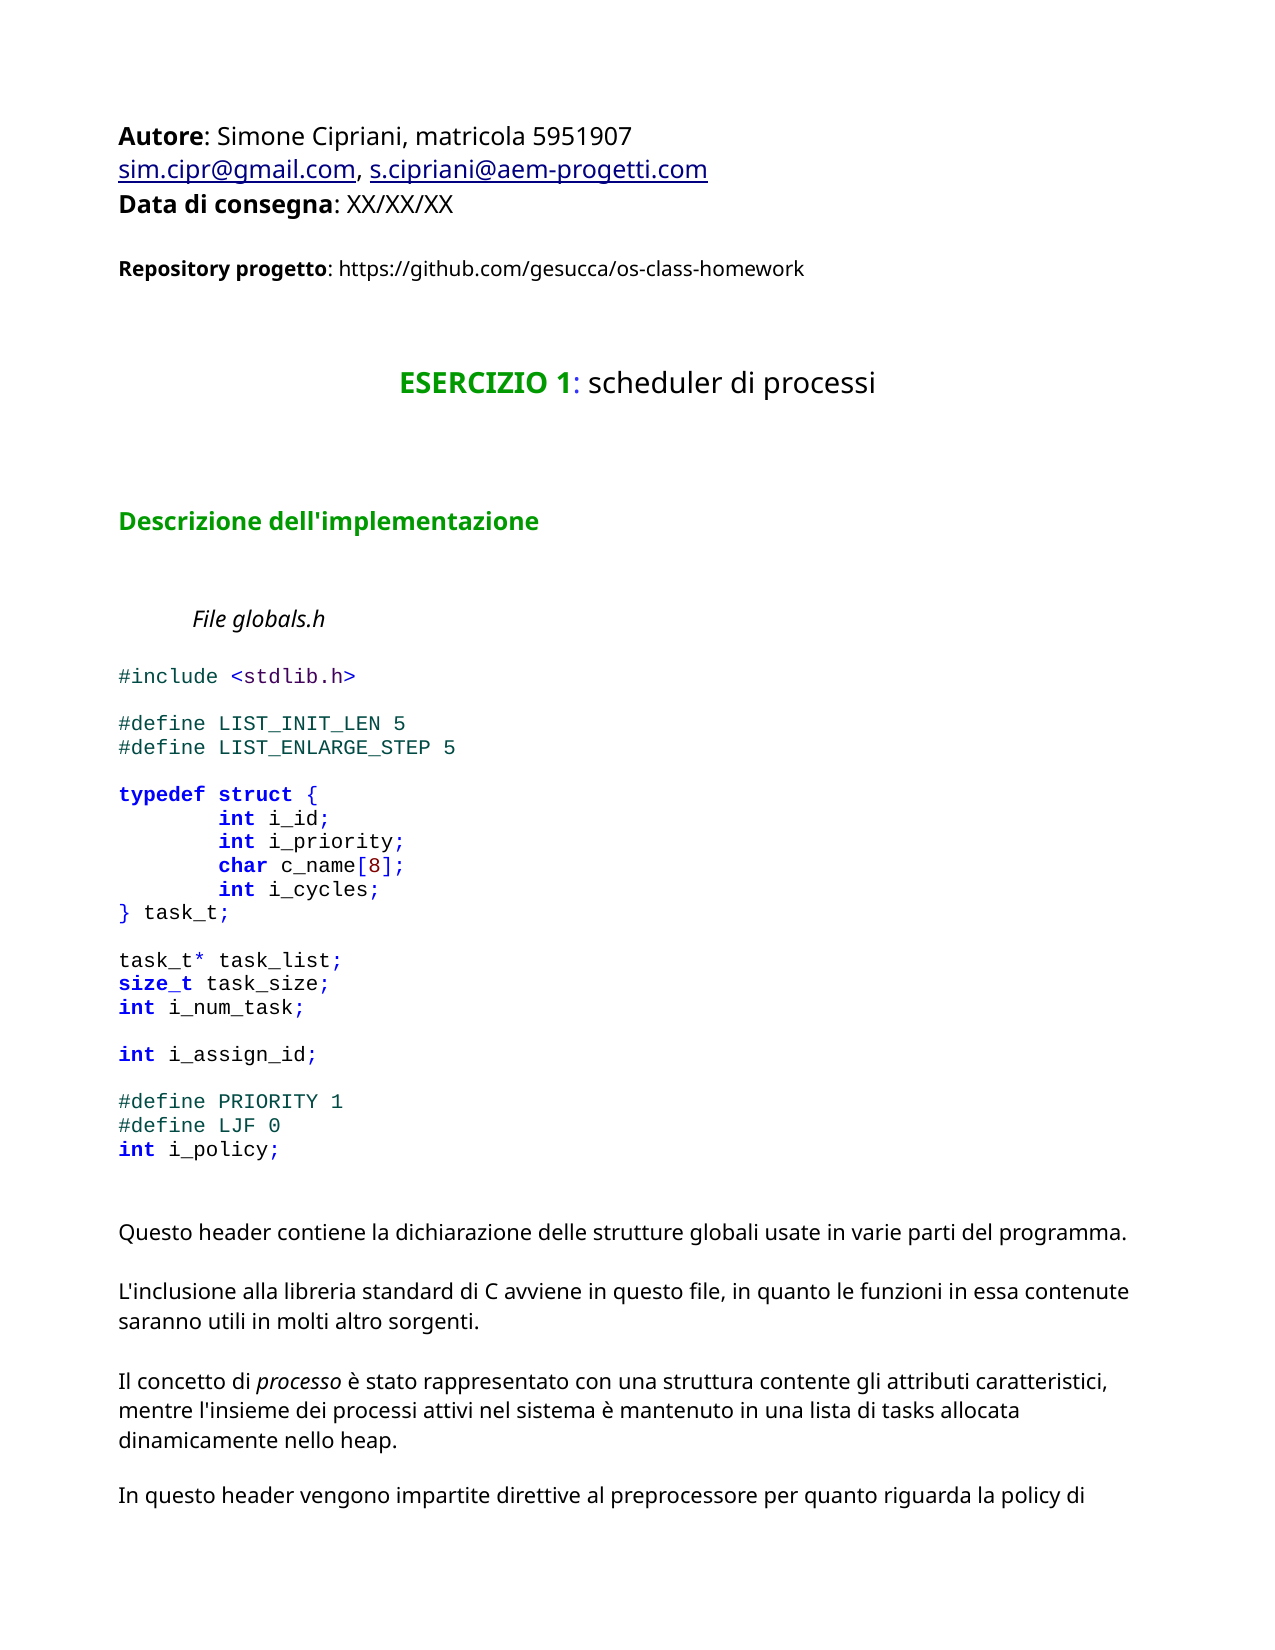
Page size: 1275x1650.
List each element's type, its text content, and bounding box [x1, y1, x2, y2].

text sim.cipr@gmail.com, s.cipriani@aem-progetti.com [118, 152, 1157, 186]
text #define LJF 0 [118, 1115, 1157, 1139]
text char c_name[8]; [118, 855, 1157, 879]
text size_t task_size; [118, 973, 1157, 997]
text task_t* task_list; [118, 950, 1157, 973]
text #include <stdlib.h> [118, 666, 1157, 689]
text int i_num_task; [118, 997, 1157, 1021]
text #define LIST_INIT_LEN 5 [118, 713, 1157, 737]
text int i_cycles; [118, 879, 1157, 902]
text In questo header vengono impartite direttive al preprocessore per quanto riguarda la policy di [118, 1480, 1157, 1510]
text File globals.h [118, 603, 1157, 635]
text Repository progetto: https://github.com/gesucca/os-class-homework [118, 254, 1157, 283]
text ESERCIZIO 1: scheduler di processi [118, 362, 1157, 402]
text #define LIST_ENLARGE_STEP 5 [118, 737, 1157, 761]
text #define PRIORITY 1 [118, 1092, 1157, 1115]
text Il concetto di processo è stato rappresentato con una struttura contente gli attributi caratteristici, mentre l'insieme dei processi attivi nel sistema è mantenuto in una lista di tasks allocata dinamicamente nello heap. [118, 1366, 1157, 1455]
text int i_priority; [118, 831, 1157, 855]
text L'inclusione alla libreria standard di C avviene in questo file, in quanto le funzioni in essa contenute saranno utili in molti altro sorgenti. [118, 1276, 1157, 1336]
text Questo header contiene la dichiarazione delle strutture globali usate in varie parti del programma. [118, 1217, 1157, 1247]
text } task_t; [118, 902, 1157, 926]
text int i_policy; [118, 1139, 1157, 1162]
text int i_assign_id; [118, 1044, 1157, 1068]
text int i_id; [118, 808, 1157, 831]
text Descrizione dell'implementazione [118, 504, 1157, 538]
text Data di consegna: XX/XX/XX [118, 186, 1157, 220]
text Autore: Simone Cipriani, matricola 5951907 [118, 118, 1157, 152]
text typedef struct { [118, 784, 1157, 808]
